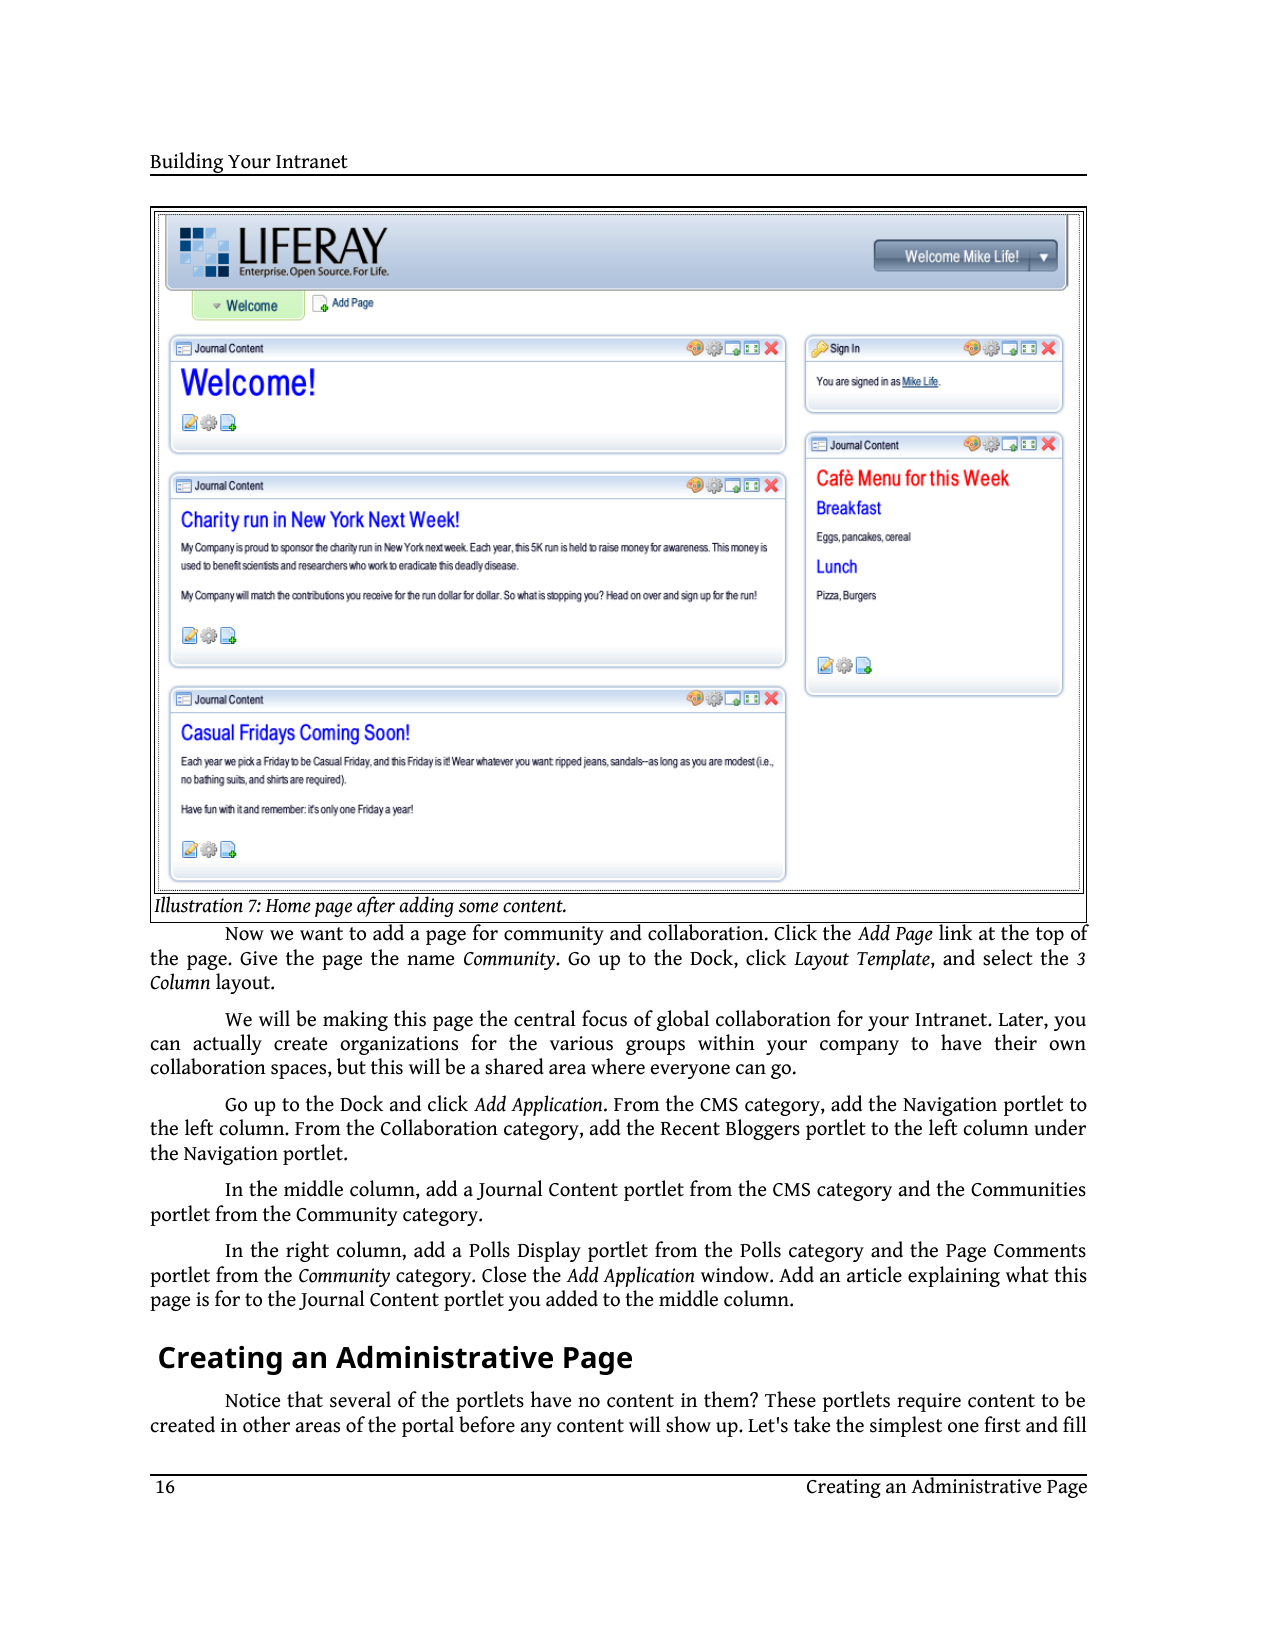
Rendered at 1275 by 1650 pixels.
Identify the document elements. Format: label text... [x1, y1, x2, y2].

text Illustration 7: Home page after adding some content. [154, 894, 1083, 918]
text Notice that several of the portlets have no content in them? These portlets require content to be created in other areas of the portal before any content will show up. Let's take the simplest one first and fill [150, 1390, 1087, 1438]
text We will be making this page the central focus of global collaboration for your Intranet. Later, you can actually create organizations for the various groups within your company to have their own collaboration spaces, but this will be a shared area where everyone can go. [150, 1008, 1087, 1081]
picture [158, 214, 1080, 891]
text Now we want to add a page for community and collaboration. Click the Add Page link at the top of the page. Give the page the name Community. Go up to the Dock, click Layout Template, and select the 3 Column layout. [150, 923, 1087, 995]
text In the middle column, add a Journal Content portlet from the CMS category and the Communities portlet from the Community category. [150, 1178, 1087, 1227]
text [155, 212, 1083, 893]
text [151, 208, 1086, 922]
text In the right column, add a Polls Display portlet from the Polls category and the Page Comments portlet from the Community category. Close the Add Application window. Add an article explaining what this page is for to the Journal Content portlet you added to the middle column. [150, 1239, 1087, 1312]
text Go up to the Dock and click Add Application. From the CMS category, add the Navigation portlet to the left column. From the Collaboration category, add the Recent Bloggers portlet to the left column under the Navigation portlet. [150, 1093, 1087, 1166]
subtitle Creating an Administrative Page [150, 1337, 1087, 1377]
